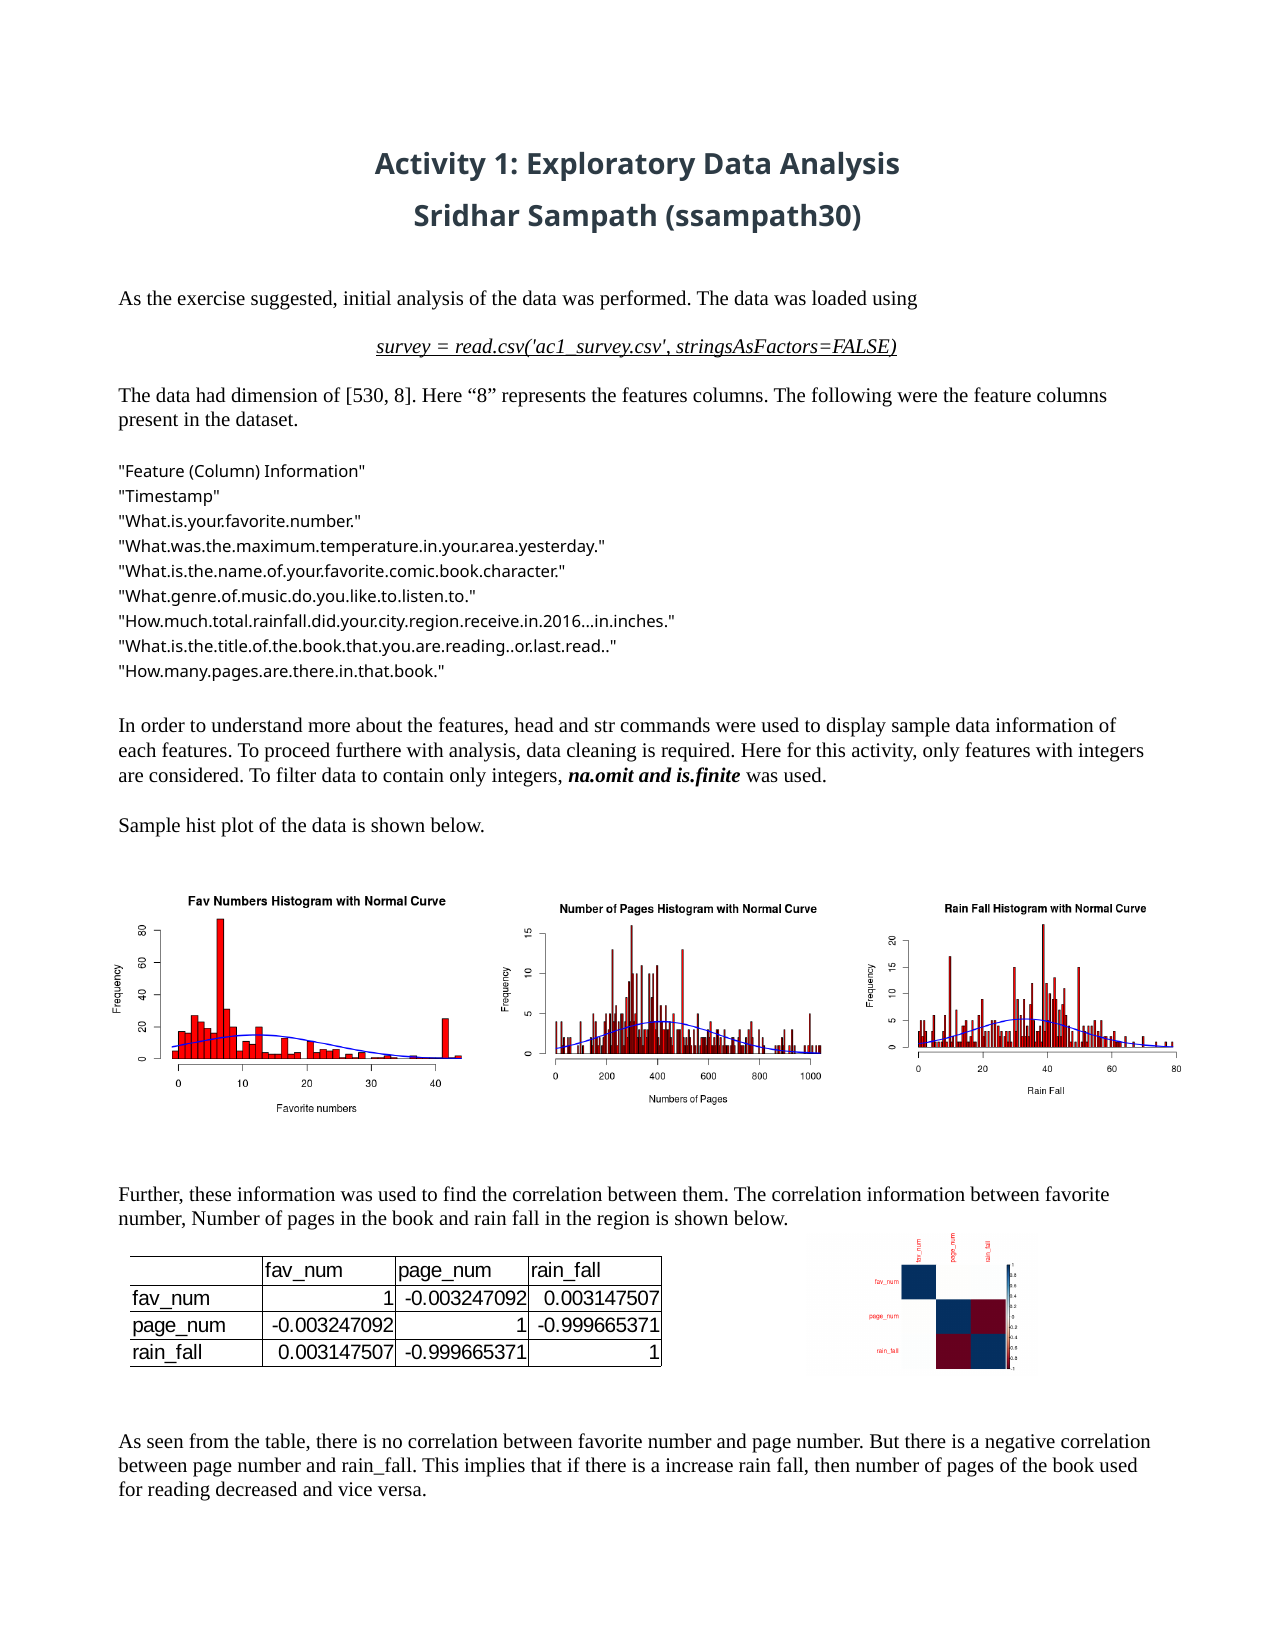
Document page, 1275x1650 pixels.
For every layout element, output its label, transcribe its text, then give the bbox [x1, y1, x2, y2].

text In order to understand more about the features, head and str commands were used to display sample data information of each features. To proceed furthere with analysis, data cleaning is required. Here for this activity, only features with integers are considered. To filter data to contain only integers, na.omit and is.finite was used. [118, 712, 1157, 787]
subtitle Activity 1: Exploratory Data Analysis [118, 143, 1157, 183]
text Sample hist plot of the data is shown below. [118, 812, 1157, 837]
text "Timestamp" [118, 482, 1157, 507]
picture [863, 896, 1206, 1108]
text "What.is.your.favorite.number." [118, 507, 1157, 532]
text "What.is.the.name.of.your.favorite.comic.book.character." [118, 557, 1157, 582]
text "How.much.total.rainfall.did.your.city.region.receive.in.2016...in.inches." [118, 607, 1157, 632]
text As the exercise suggested, initial analysis of the data was performed. The data was loaded using [118, 286, 1157, 310]
text "What.was.the.maximum.temperature.in.your.area.yesterday." [118, 532, 1157, 557]
text Sridhar Sampath (ssampath30) [118, 195, 1157, 235]
text As seen from the table, there is no correlation between favorite number and page number. But there is a negative correlation between page number and rain_fall. This implies that if there is a increase rain fall, then number of pages of the book used for reading decreased and vice versa. [118, 1429, 1157, 1501]
text "How.many.pages.are.there.in.that.book." [118, 657, 1157, 682]
text The data had dimension of [530, 8]. Here “8” represents the features columns. The following were the feature columns present in the dataset. [118, 382, 1157, 431]
text survey = read.csv('ac1_survey.csv', stringsAsFactors=FALSE) [118, 334, 1157, 358]
text Further, these information was used to find the correlation between them. The correlation information between favorite number, Number of pages in the book and rain fall in the region is shown below. [118, 1182, 1157, 1230]
text "Feature (Column) Information" [118, 459, 1157, 482]
text "What.genre.of.music.do.you.like.to.listen.to." [118, 582, 1157, 607]
picture [109, 887, 855, 1128]
text "What.is.the.title.of.the.book.that.you.are.reading..or.last.read.." [118, 632, 1157, 657]
picture [806, 1233, 1038, 1376]
